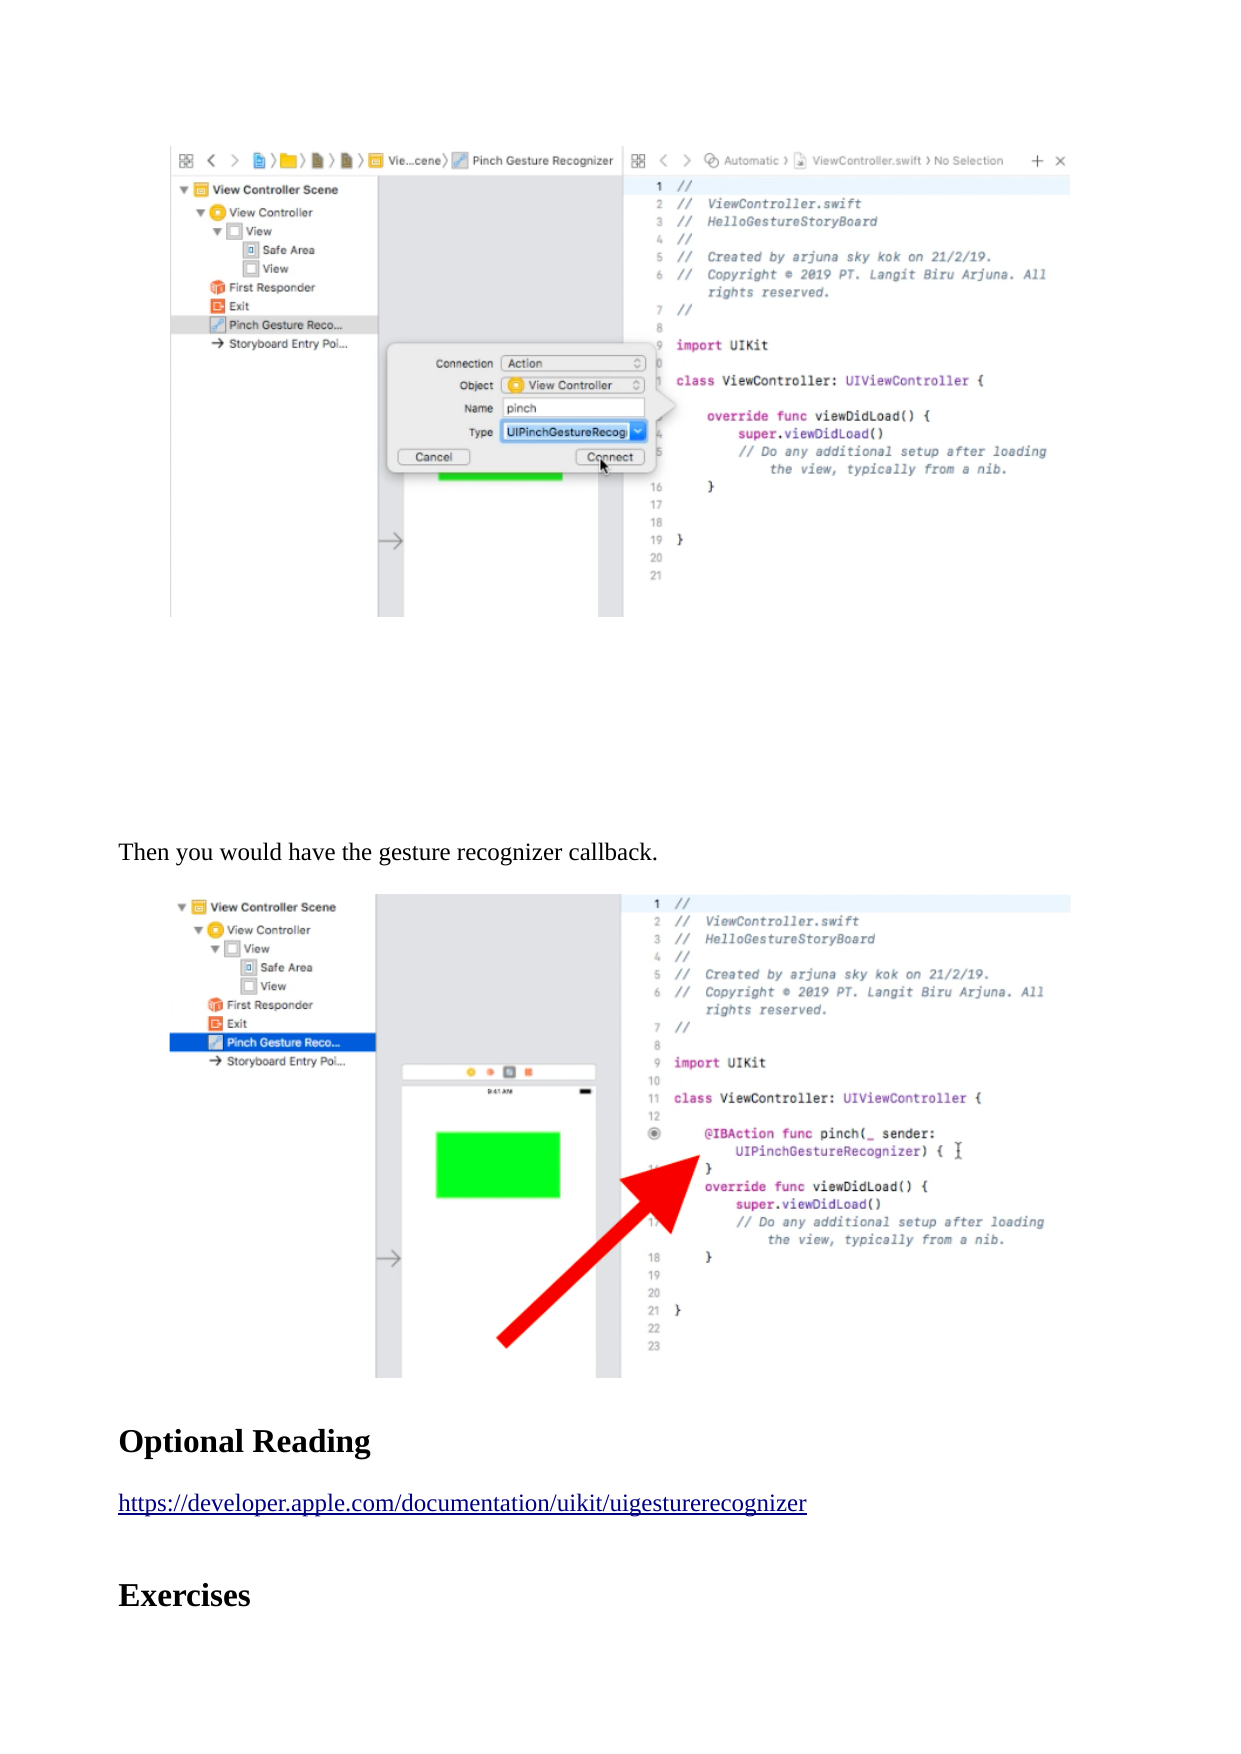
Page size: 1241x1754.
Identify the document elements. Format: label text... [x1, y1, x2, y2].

picture [170, 146, 1071, 617]
picture [169, 894, 1071, 1378]
text Then you would have the gesture recognizer callback. [118, 837, 1122, 866]
text https://developer.apple.com/documentation/uikit/uigesturerecognizer [118, 1488, 1122, 1517]
text Optional Reading [118, 1421, 1122, 1460]
text Exercises [118, 1575, 1122, 1613]
